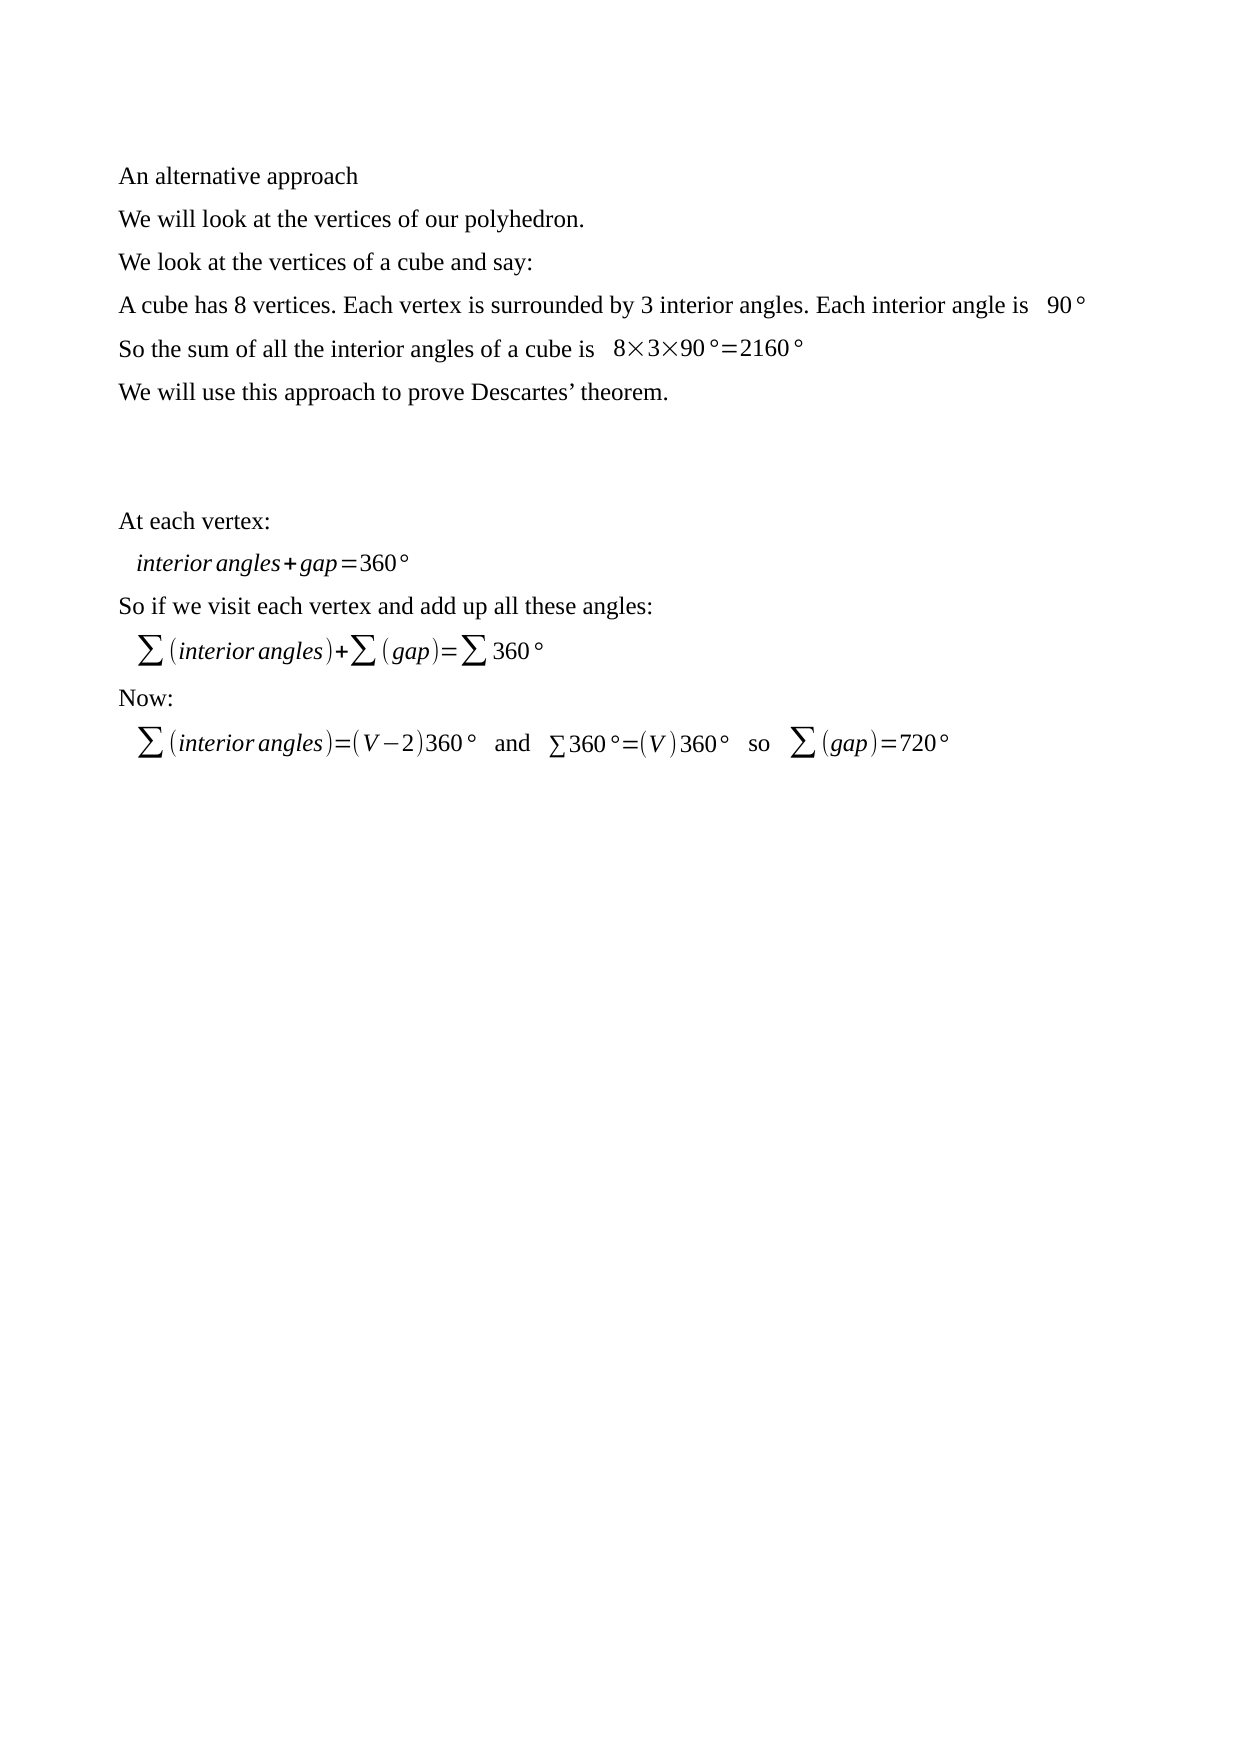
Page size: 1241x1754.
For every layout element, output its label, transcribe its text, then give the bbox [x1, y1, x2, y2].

text We will use this approach to prove Descartes’ theorem. [118, 377, 1122, 406]
text An alternative approach [118, 161, 1122, 190]
text Now: [118, 683, 1122, 712]
text At each vertex: [118, 506, 1122, 535]
text So if we visit each vertex and add up all these angles: [118, 591, 1122, 620]
text A cube has 8 vertices. Each vertex is surrounded by 3 interior angles. Each interior angle is [118, 291, 1122, 319]
text andso [118, 726, 1122, 761]
text We look at the vertices of a cube and say: [118, 247, 1122, 276]
text We will look at the vertices of our polyhedron. [118, 204, 1122, 233]
text So the sum of all the interior angles of a cube is [118, 334, 1122, 362]
